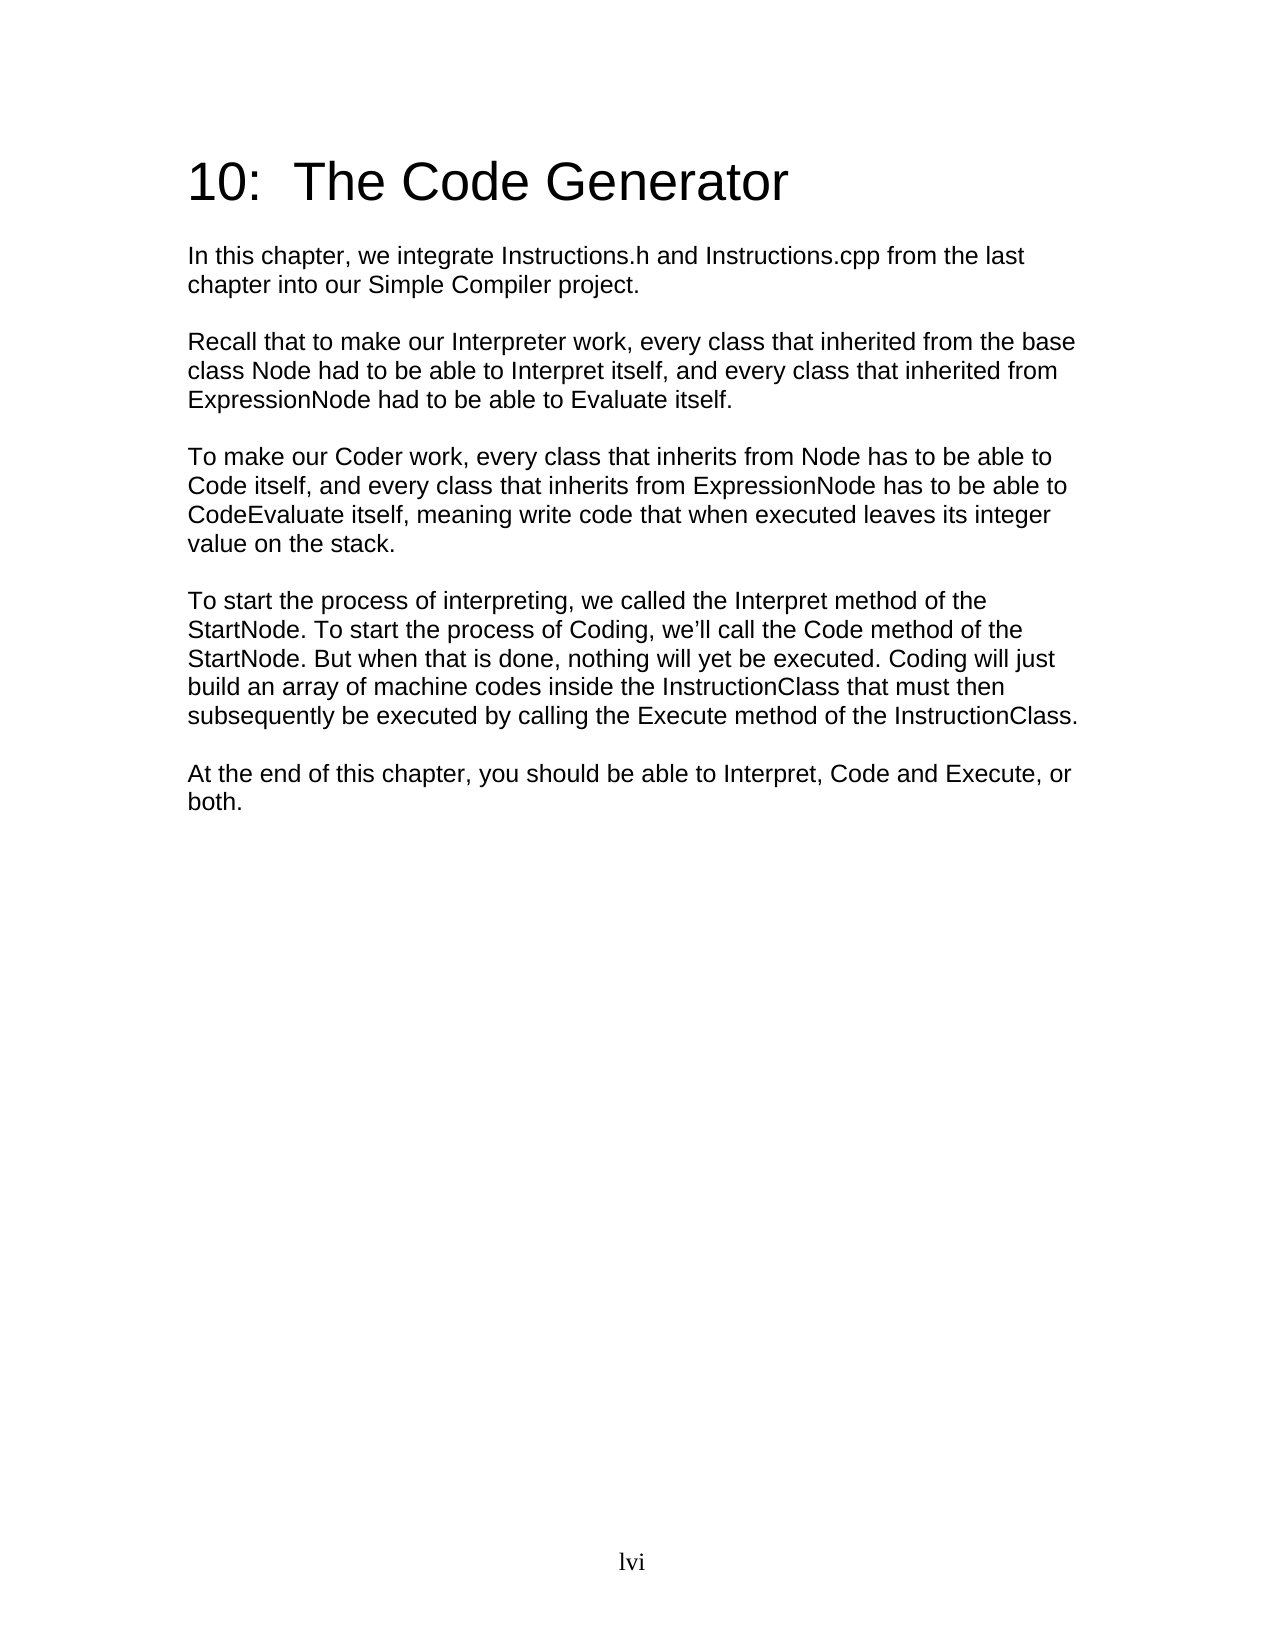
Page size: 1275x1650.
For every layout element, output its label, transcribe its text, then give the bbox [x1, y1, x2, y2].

text At the end of this chapter, you should be able to Interpret, Code and Execute, or both. [187, 758, 1087, 816]
text To start the process of interpreting, we called the Interpret method of the StartNode. To start the process of Coding, we’ll call the Code method of the StartNode. But when that is done, nothing will yet be executed. Coding will just build an array of machine codes inside the InstructionClass that must then subsequently be executed by calling the Execute method of the InstructionClass. [187, 586, 1087, 730]
subtitle 10: The Code Generator [187, 150, 1087, 212]
text Recall that to make our Interpreter work, every class that inherited from the base class Node had to be able to Interpret itself, and every class that inherited from ExpressionNode had to be able to Evaluate itself. [187, 327, 1087, 413]
text In this chapter, we integrate Instructions.h and Instructions.cpp from the last chapter into our Simple Compiler project. [187, 241, 1087, 298]
text To make our Coder work, every class that inherits from Node has to be able to Code itself, and every class that inherits from ExpressionNode has to be able to CodeEvaluate itself, meaning write code that when executed leaves its integer value on the stack. [187, 442, 1087, 557]
